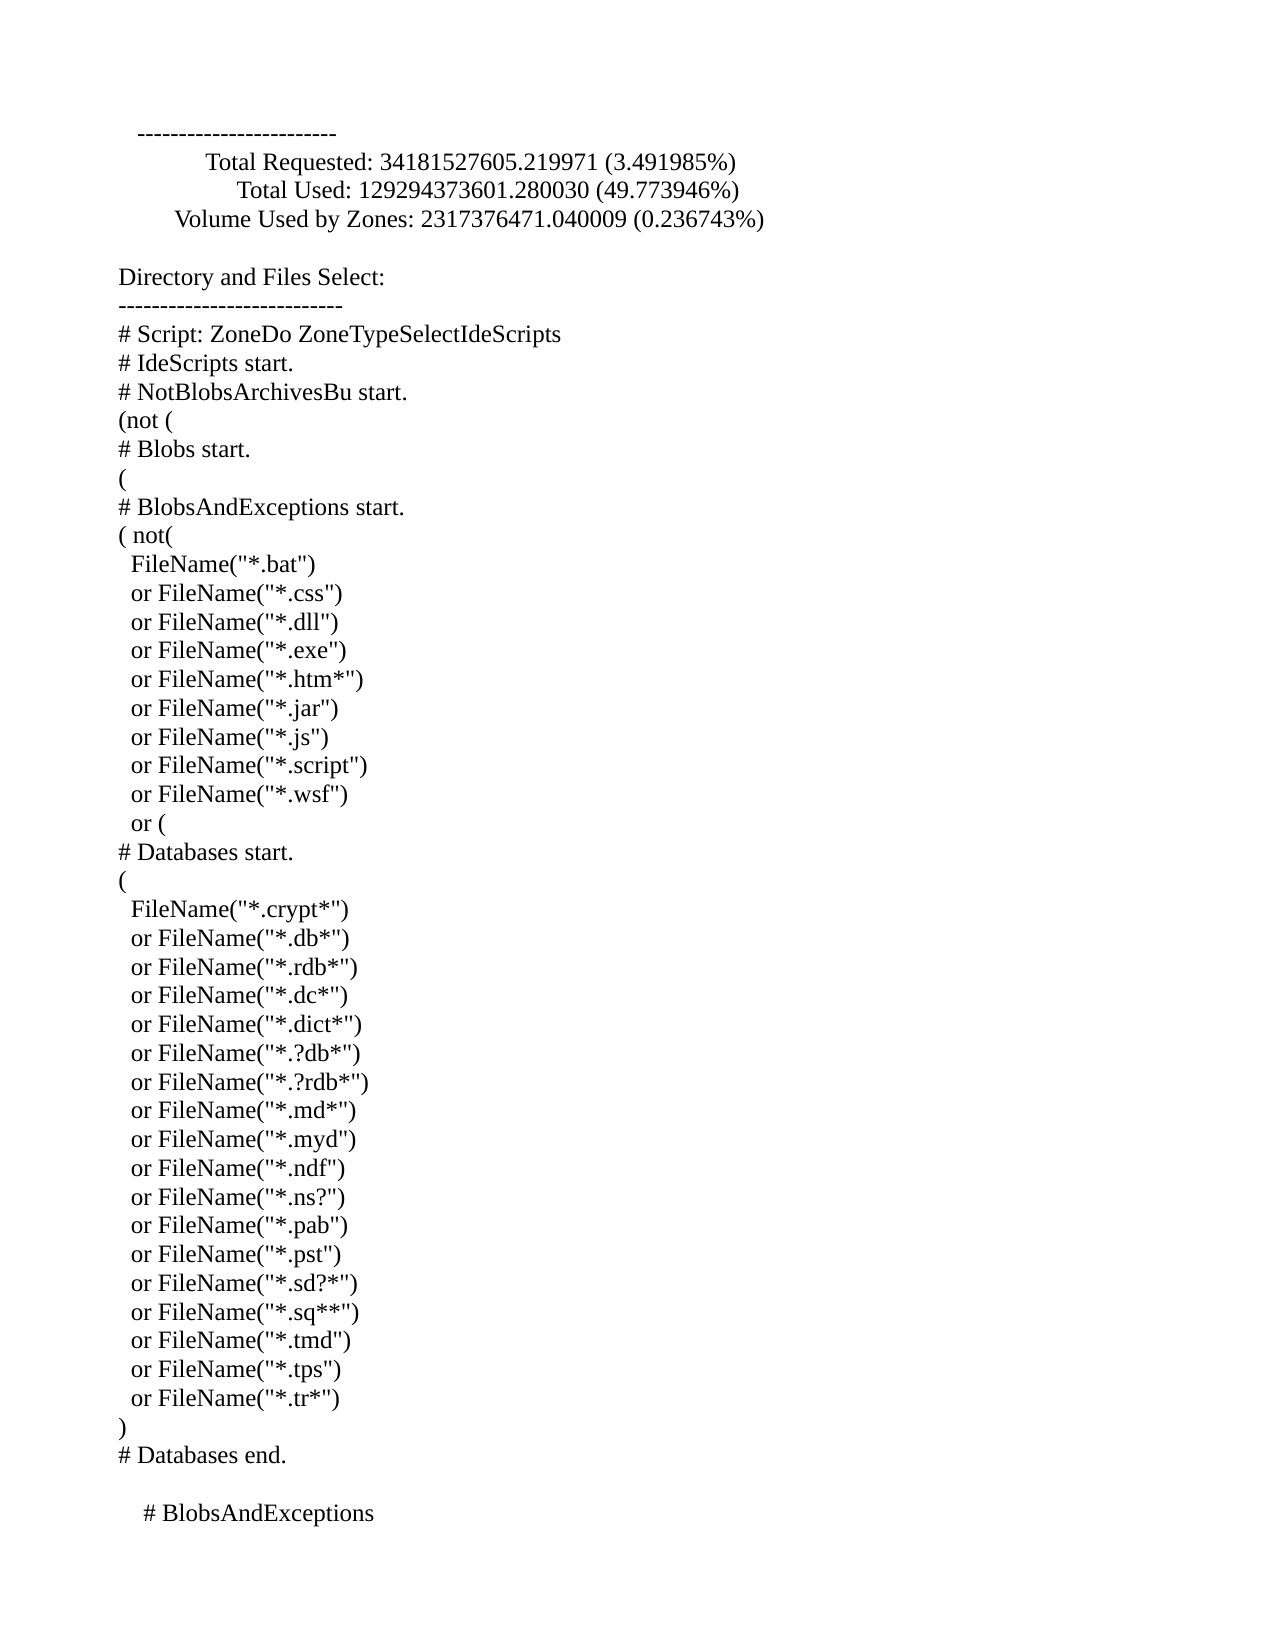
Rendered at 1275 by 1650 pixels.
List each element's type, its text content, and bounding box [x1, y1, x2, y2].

text Volume Used by Zones: 2317376471.040009 (0.236743%) [118, 204, 1157, 233]
text or FileName("*.db*") [118, 923, 1157, 952]
text or FileName("*.sq**") [118, 1297, 1157, 1326]
text or FileName("*.jar") [118, 693, 1157, 722]
text or FileName("*.css") [118, 578, 1157, 607]
text ------------------------ [118, 118, 1157, 147]
text (not ( [118, 406, 1157, 434]
text # IdeScripts start. [118, 348, 1157, 377]
text # BlobsAndExceptions start. [118, 492, 1157, 521]
text or FileName("*.ns?") [118, 1182, 1157, 1211]
text # Blobs start. [118, 434, 1157, 463]
text or FileName("*.htm*") [118, 664, 1157, 693]
text or FileName("*.?rdb*") [118, 1067, 1157, 1096]
text or FileName("*.myd") [118, 1124, 1157, 1153]
text or FileName("*.?db*") [118, 1038, 1157, 1067]
text Total Used: 129294373601.280030 (49.773946%) [118, 176, 1157, 204]
text or FileName("*.dc*") [118, 981, 1157, 1009]
text or FileName("*.sd?*") [118, 1268, 1157, 1297]
text ( [118, 463, 1157, 492]
text --------------------------- [118, 291, 1157, 319]
text ( not( [118, 521, 1157, 549]
text # Script: ZoneDo ZoneTypeSelectIdeScripts [118, 319, 1157, 348]
text or FileName("*.tps") [118, 1354, 1157, 1383]
text or FileName("*.js") [118, 722, 1157, 751]
text ) [118, 1412, 1157, 1441]
text or FileName("*.md*") [118, 1096, 1157, 1124]
text or FileName("*.tr*") [118, 1383, 1157, 1412]
text or FileName("*.ndf") [118, 1153, 1157, 1182]
text or FileName("*.pst") [118, 1239, 1157, 1268]
text or FileName("*.dll") [118, 607, 1157, 636]
text Directory and Files Select: [118, 262, 1157, 291]
text or FileName("*.rdb*") [118, 952, 1157, 981]
text or FileName("*.exe") [118, 636, 1157, 664]
text # BlobsAndExceptions [118, 1498, 1157, 1527]
text or ( [118, 808, 1157, 837]
text ( [118, 866, 1157, 894]
text # Databases end. [118, 1441, 1157, 1469]
text Total Requested: 34181527605.219971 (3.491985%) [118, 147, 1157, 176]
text FileName("*.crypt*") [118, 894, 1157, 923]
text or FileName("*.script") [118, 751, 1157, 779]
text # Databases start. [118, 837, 1157, 866]
text # NotBlobsArchivesBu start. [118, 377, 1157, 406]
text or FileName("*.tmd") [118, 1326, 1157, 1354]
text or FileName("*.dict*") [118, 1009, 1157, 1038]
text FileName("*.bat") [118, 549, 1157, 578]
text or FileName("*.wsf") [118, 779, 1157, 808]
text or FileName("*.pab") [118, 1211, 1157, 1239]
